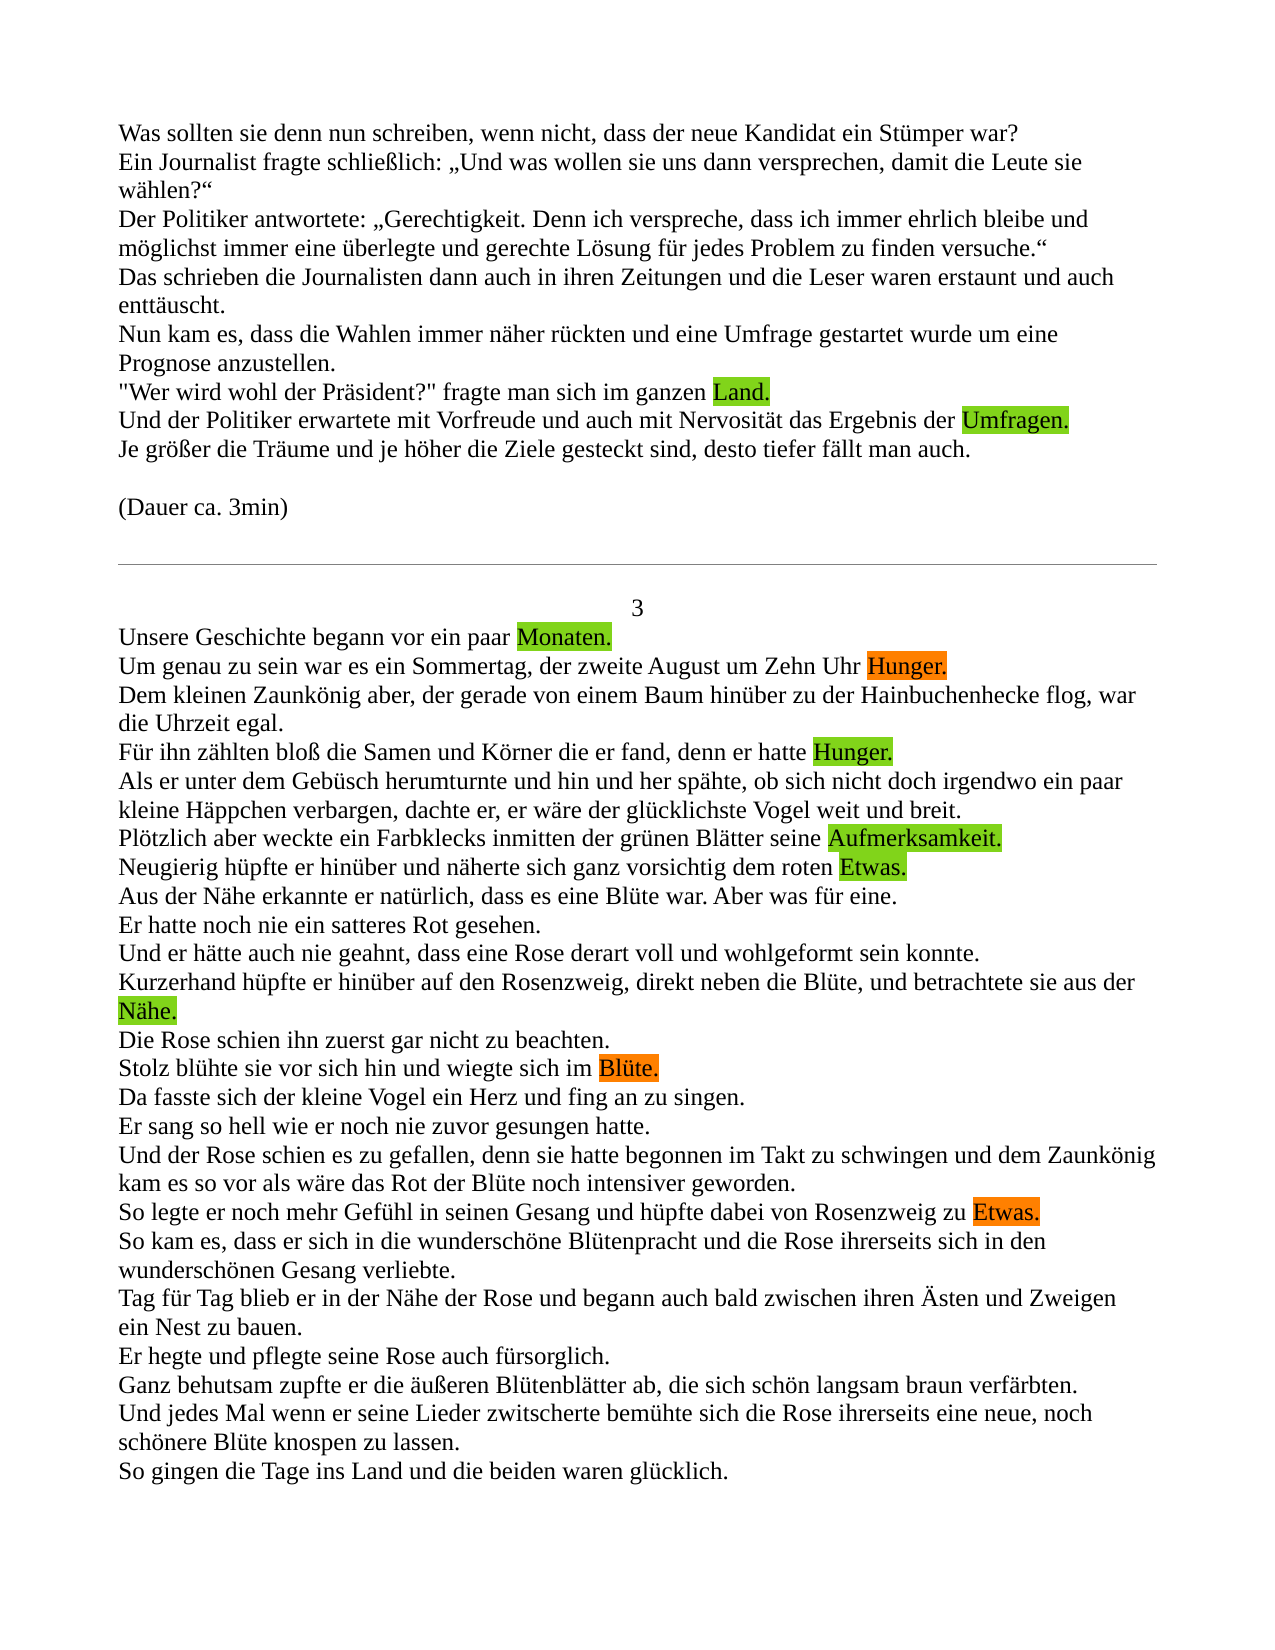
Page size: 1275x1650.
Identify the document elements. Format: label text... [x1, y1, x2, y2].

text Die Rose schien ihn zuerst gar nicht zu beachten. [118, 1025, 1157, 1053]
text "Wer wird wohl der Präsident?" fragte man sich im ganzen Land. [118, 377, 1157, 406]
text Neugierig hüpfte er hinüber und näherte sich ganz vorsichtig dem roten Etwas. [118, 852, 1157, 881]
text Er hegte und pflegte seine Rose auch fürsorglich. [118, 1341, 1157, 1370]
text Aus der Nähe erkannte er natürlich, dass es eine Blüte war. Aber was für eine. [118, 881, 1157, 910]
text Nun kam es, dass die Wahlen immer näher rückten und eine Umfrage gestartet wurde um eine Prognose anzustellen. [118, 319, 1157, 377]
text Und er hätte auch nie geahnt, dass eine Rose derart voll und wohlgeformt sein konnte. [118, 938, 1157, 967]
text Und der Politiker erwartete mit Vorfreude und auch mit Nervosität das Ergebnis der Umfragen. [118, 406, 1157, 434]
text Er hatte noch nie ein satteres Rot gesehen. [118, 910, 1157, 938]
text Was sollten sie denn nun schreiben, wenn nicht, dass der neue Kandidat ein Stümper war? [118, 118, 1157, 147]
text Das schrieben die Journalisten dann auch in ihren Zeitungen und die Leser waren erstaunt und auch enttäuscht. [118, 262, 1157, 319]
text wunderschönen Gesang verliebte. [118, 1255, 1157, 1283]
text Und jedes Mal wenn er seine Lieder zwitscherte bemühte sich die Rose ihrerseits eine neue, noch [118, 1398, 1157, 1427]
text Kurzerhand hüpfte er hinüber auf den Rosenzweig, direkt neben die Blüte, und betrachtete sie aus der Nähe. [118, 967, 1157, 1025]
text schönere Blüte knospen zu lassen. [118, 1427, 1157, 1456]
text Da fasste sich der kleine Vogel ein Herz und fing an zu singen. [118, 1082, 1157, 1111]
text Ein Journalist fragte schließlich: „Und was wollen sie uns dann versprechen, damit die Leute sie wählen?“ [118, 147, 1157, 204]
text Tag für Tag blieb er in der Nähe der Rose und begann auch bald zwischen ihren Ästen und Zweigen [118, 1283, 1157, 1312]
text Für ihn zählten bloß die Samen und Körner die er fand, denn er hatte Hunger. [118, 737, 1157, 766]
text So legte er noch mehr Gefühl in seinen Gesang und hüpfte dabei von Rosenzweig zu Etwas. [118, 1197, 1157, 1226]
text Dem kleinen Zaunkönig aber, der gerade von einem Baum hinüber zu der Hainbuchenhecke flog, war die Uhrzeit egal. [118, 680, 1157, 737]
text Als er unter dem Gebüsch herumturnte und hin und her spähte, ob sich nicht doch irgendwo ein paar kleine Häppchen verbargen, dachte er, er wäre der glücklichste Vogel weit und breit. [118, 766, 1157, 823]
text So kam es, dass er sich in die wunderschöne Blütenpracht und die Rose ihrerseits sich in den [118, 1226, 1157, 1255]
text Um genau zu sein war es ein Sommertag, der zweite August um Zehn Uhr Hunger. [118, 651, 1157, 680]
text Unsere Geschichte begann vor ein paar Monaten. [118, 622, 1157, 651]
text Plötzlich aber weckte ein Farbklecks inmitten der grünen Blätter seine Aufmerksamkeit. [118, 823, 1157, 852]
text (Dauer ca. 3min) [118, 492, 1157, 521]
text Je größer die Träume und je höher die Ziele gesteckt sind, desto tiefer fällt man auch. [118, 434, 1157, 463]
text Der Politiker antwortete: „Gerechtigkeit. Denn ich verspreche, dass ich immer ehrlich bleibe und möglichst immer eine überlegte und gerechte Lösung für jedes Problem zu finden versuche.“ [118, 204, 1157, 262]
text 3 [118, 593, 1157, 622]
text Ganz behutsam zupfte er die äußeren Blütenblätter ab, die sich schön langsam braun verfärbten. [118, 1370, 1157, 1398]
text ein Nest zu bauen. [118, 1312, 1157, 1341]
text Er sang so hell wie er noch nie zuvor gesungen hatte. [118, 1111, 1157, 1140]
text Stolz blühte sie vor sich hin und wiegte sich im Blüte. [118, 1053, 1157, 1082]
text So gingen die Tage ins Land und die beiden waren glücklich. [118, 1456, 1157, 1485]
text Und der Rose schien es zu gefallen, denn sie hatte begonnen im Takt zu schwingen und dem Zaunkönig kam es so vor als wäre das Rot der Blüte noch intensiver geworden. [118, 1140, 1157, 1197]
